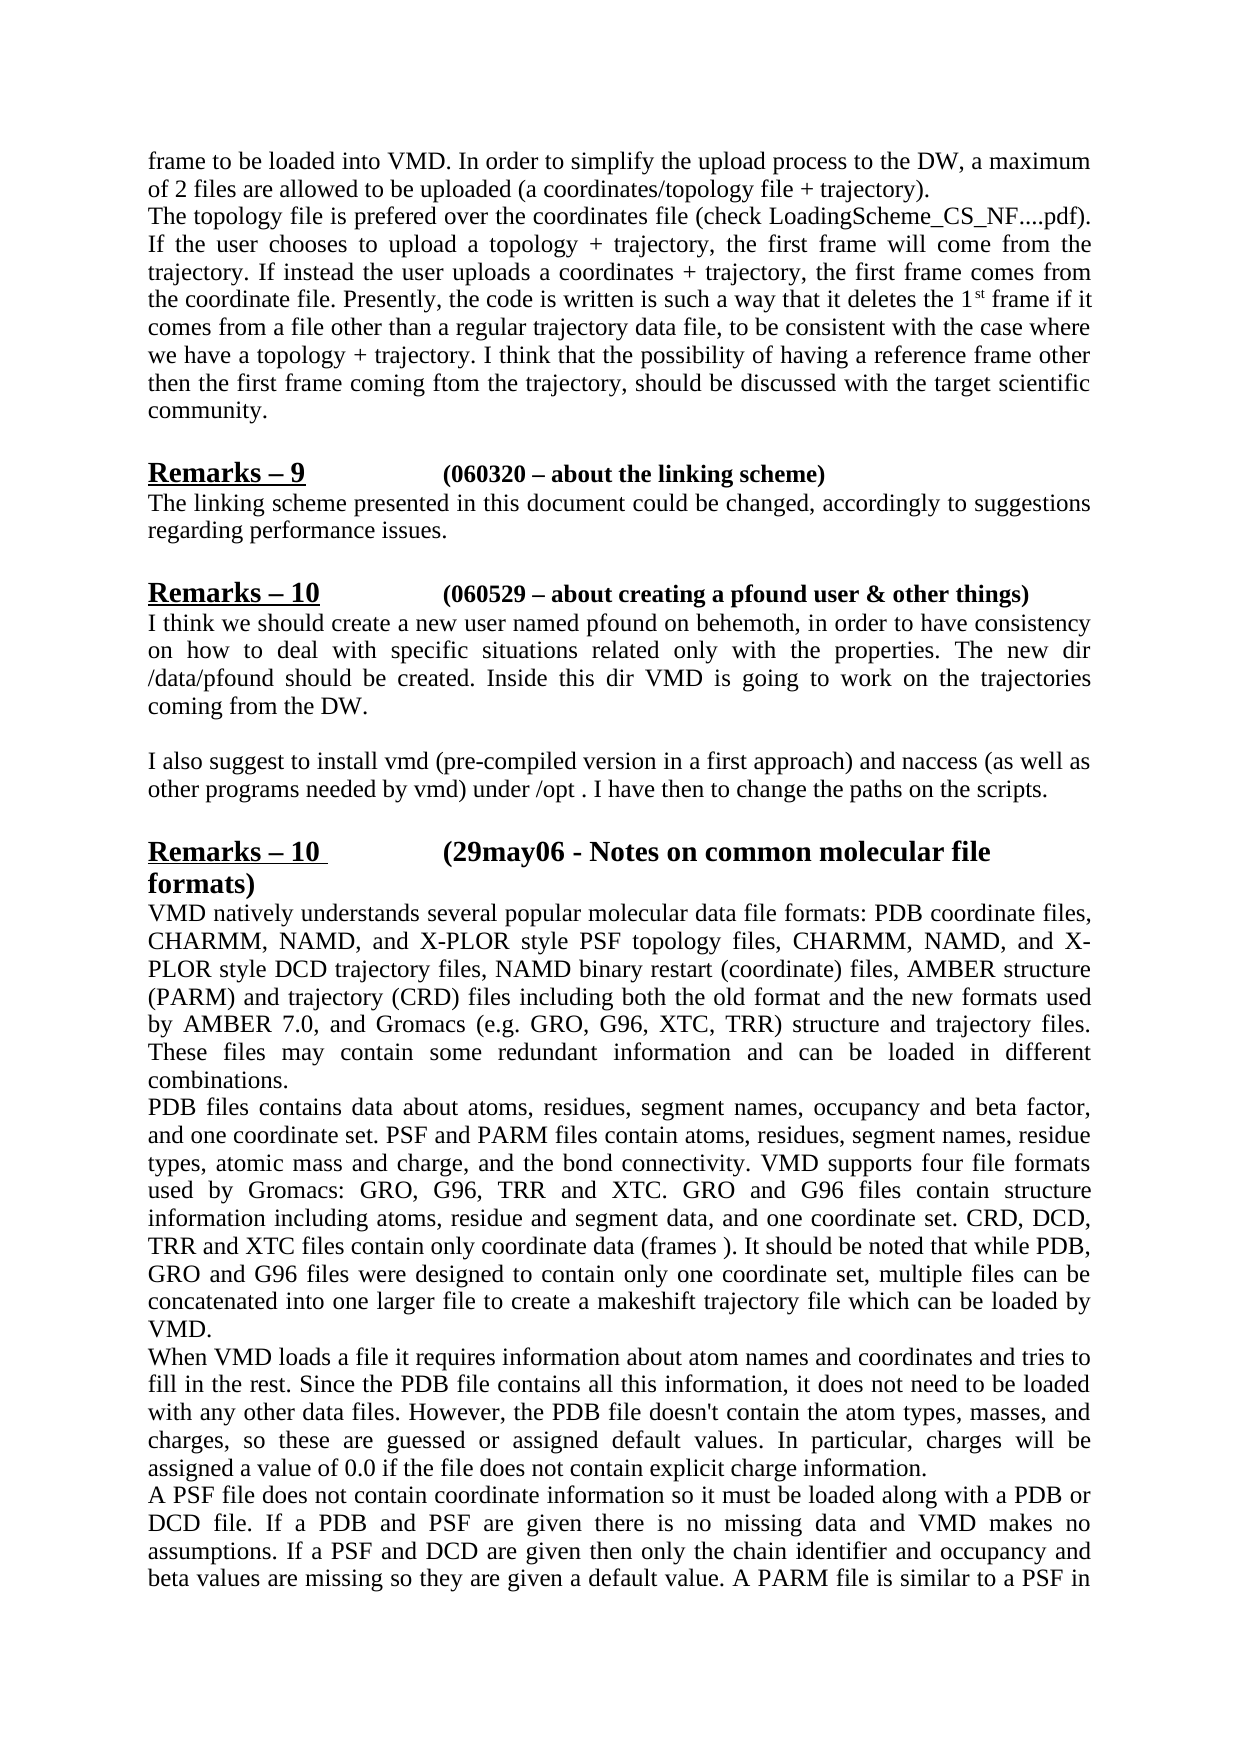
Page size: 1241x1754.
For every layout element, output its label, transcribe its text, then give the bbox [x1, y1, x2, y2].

text The topology file is prefered over the coordinates file (check LoadingScheme_CS_NF....pdf). If the user chooses to upload a topology + trajectory, the first frame will come from the trajectory. If instead the user uploads a coordinates + trajectory, the first frame comes from the coordinate file. Presently, the code is written is such a way that it deletes the 1st frame if it comes from a file other than a regular trajectory data file, to be consistent with the case where we have a topology + trajectory. I think that the possibility of having a reference frame other then the first frame coming ftom the trajectory, should be discussed with the target scientific community. [148, 202, 1092, 424]
text PDB files contains data about atoms, residues, segment names, occupancy and beta factor, and one coordinate set. PSF and PARM files contain atoms, residues, segment names, residue types, atomic mass and charge, and the bond connectivity. VMD supports four file formats used by Gromacs: GRO, G96, TRR and XTC. GRO and G96 files contain structure information including atoms, residue and segment data, and one coordinate set. CRD, DCD, TRR and XTC files contain only coordinate data (frames ). It should be noted that while PDB, GRO and G96 files were designed to contain only one coordinate set, multiple files can be concatenated into one larger file to create a makeshift trajectory file which can be loaded by VMD. [148, 1093, 1092, 1343]
text Remarks – 10 (060529 – about creating a pfound user & other things) [148, 576, 1092, 609]
text VMD natively understands several popular molecular data file formats: PDB coordinate files, CHARMM, NAMD, and X-PLOR style PSF topology files, CHARMM, NAMD, and X-PLOR style DCD trajectory files, NAMD binary restart (coordinate) files, AMBER structure (PARM) and trajectory (CRD) files including both the old format and the new formats used by AMBER 7.0, and Gromacs (e.g. GRO, G96, XTC, TRR) structure and trajectory files. These files may contain some redundant information and can be loaded in different combinations. [148, 899, 1092, 1093]
text When VMD loads a file it requires information about atom names and coordinates and tries to fill in the rest. Since the PDB file contains all this information, it does not need to be loaded with any other data files. However, the PDB file doesn't contain the atom types, masses, and charges, so these are guessed or assigned default values. In particular, charges will be assigned a value of 0.0 if the file does not contain explicit charge information. [148, 1343, 1092, 1481]
text I also suggest to install vmd (pre-compiled version in a first approach) and naccess (as well as other programs needed by vmd) under /opt . I have then to change the paths on the scripts. [148, 747, 1092, 803]
text I think we should create a new user named pfound on behemoth, in order to have consistency on how to deal with specific situations related only with the properties. The new dir /data/pfound should be created. Inside this dir VMD is going to work on the trajectories coming from the DW. [148, 609, 1092, 719]
text Remarks – 10 (29may06 - Notes on common molecular file formats) [148, 835, 1092, 899]
text Remarks – 9 (060320 – about the linking scheme) [148, 456, 1092, 489]
text The linking scheme presented in this document could be changed, accordingly to suggestions regarding performance issues. [148, 489, 1092, 544]
text frame to be loaded into VMD. In order to simplify the upload process to the DW, a maximum of 2 files are allowed to be uploaded (a coordinates/topology file + trajectory). [148, 147, 1092, 202]
text A PSF file does not contain coordinate information so it must be loaded along with a PDB or DCD file. If a PDB and PSF are given there is no missing data and VMD makes no assumptions. If a PSF and DCD are given then only the chain identifier and occupancy and beta values are missing so they are given a default value. A PARM file is similar to a PSF in [148, 1481, 1092, 1592]
